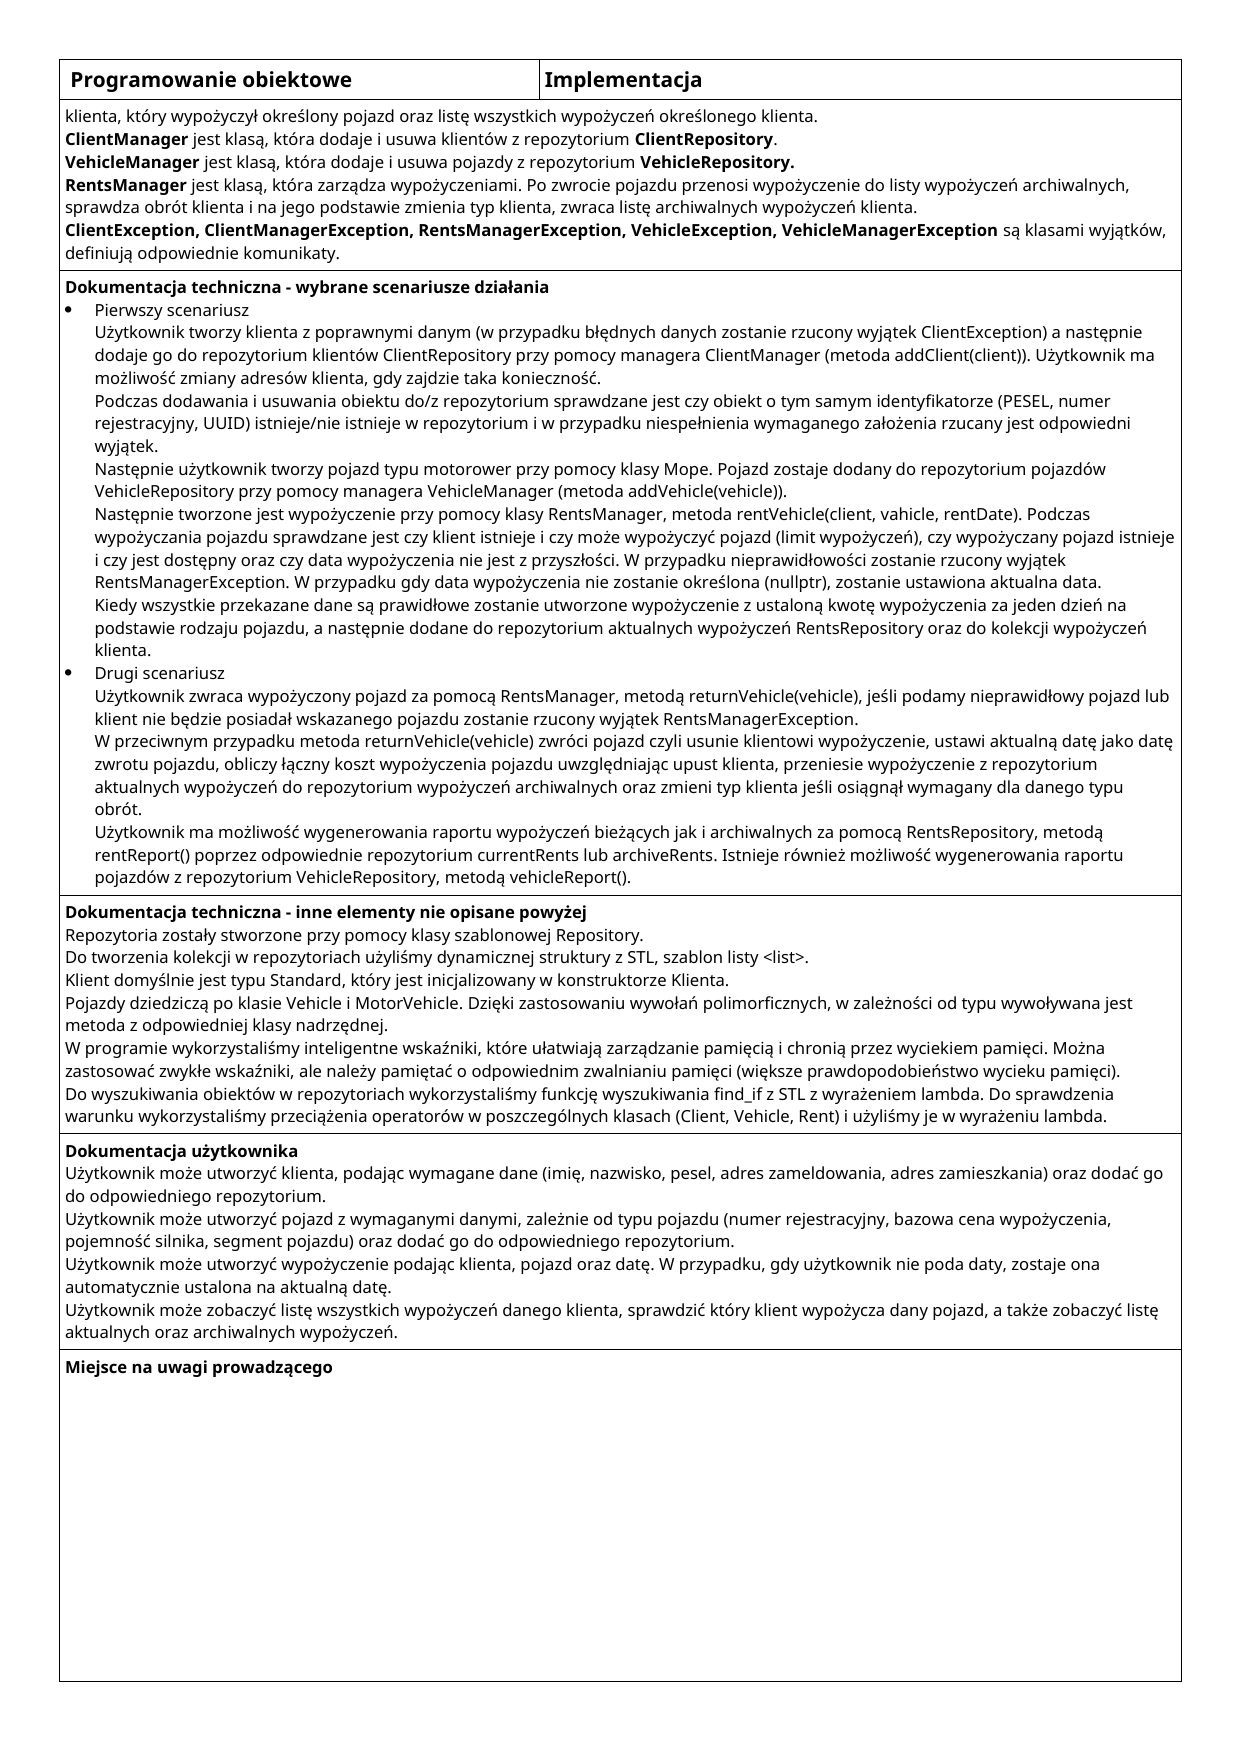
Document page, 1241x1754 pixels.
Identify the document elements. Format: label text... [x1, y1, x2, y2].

table_header Implementacja [540, 60, 1181, 99]
table_cell Miejsce na uwagi prowadzącego [60, 1350, 1181, 1681]
table_cell Dokumentacja techniczna - inne elementy nie opisane powyżej Repozytoria zostały stworzone przy pomocy klasy szablonowej Repository. Do tworzenia kolekcji w repozytoriach użyliśmy dynamicznej struktury z STL, szablon listy <list>. Klient domyślnie jest typu Standard, który jest inicjalizowany w konstruktorze Klienta. Pojazdy dziedziczą po klasie Vehicle i MotorVehicle. Dzięki zastosowaniu wywołań polimorficznych, w zależności od typu wywoływana jest metoda z odpowiedniej klasy nadrzędnej. W programie wykorzystaliśmy inteligentne wskaźniki, które ułatwiają zarządzanie pamięcią i chronią przez wyciekiem pamięci. Można zastosować zwykłe wskaźniki, ale należy pamiętać o odpowiednim zwalnianiu pamięci (większe prawdopodobieństwo wycieku pamięci). Do wyszukiwania obiektów w repozytoriach wykorzystaliśmy funkcję wyszukiwania find_if z STL z wyrażeniem lambda. Do sprawdzenia warunku wykorzystaliśmy przeciążenia operatorów w poszczególnych klasach (Client, Vehicle, Rent) i użyliśmy je w wyrażeniu lambda. [60, 896, 1181, 1133]
table_cell Dokumentacja użytkownika Użytkownik może utworzyć klienta, podając wymagane dane (imię, nazwisko, pesel, adres zameldowania, adres zamieszkania) oraz dodać go do odpowiedniego repozytorium. Użytkownik może utworzyć pojazd z wymaganymi danymi, zależnie od typu pojazdu (numer rejestracyjny, bazowa cena wypożyczenia, pojemność silnika, segment pojazdu) oraz dodać go do odpowiedniego repozytorium. Użytkownik może utworzyć wypożyczenie podając klienta, pojazd oraz datę. W przypadku, gdy użytkownik nie poda daty, zostaje ona automatycznie ustalona na aktualną datę. Użytkownik może zobaczyć listę wszystkich wypożyczeń danego klienta, sprawdzić który klient wypożycza dany pojazd, a także zobaczyć listę aktualnych oraz archiwalnych wypożyczeń. [60, 1134, 1181, 1349]
table_cell Dokumentacja techniczna - wybrane scenariusze działania Pierwszy scenariusz Użytkownik tworzy klienta z poprawnymi danym (w przypadku błędnych danych zostanie rzucony wyjątek ClientException) a następnie dodaje go do repozytorium klientów ClientRepository przy pomocy managera ClientManager (metoda addClient(client)). Użytkownik ma możliwość zmiany adresów klienta, gdy zajdzie taka konieczność. Podczas dodawania i usuwania obiektu do/z repozytorium sprawdzane jest czy obiekt o tym samym identyfikatorze (PESEL, numer rejestracyjny, UUID) istnieje/nie istnieje w repozytorium i w przypadku niespełnienia wymaganego założenia rzucany jest odpowiedni wyjątek. Następnie użytkownik tworzy pojazd typu motorower przy pomocy klasy Mope. Pojazd zostaje dodany do repozytorium pojazdów VehicleRepository przy pomocy managera VehicleManager (metoda addVehicle(vehicle)). Następnie tworzone jest wypożyczenie przy pomocy klasy RentsManager, metoda rentVehicle(client, vahicle, rentDate). Podczas wypożyczania pojazdu sprawdzane jest czy klient istnieje i czy może wypożyczyć pojazd (limit wypożyczeń), czy wypożyczany pojazd istnieje i czy jest dostępny oraz czy data wypożyczenia nie jest z przyszłości. W przypadku nieprawidłowości zostanie rzucony wyjątek RentsManagerException. W przypadku gdy data wypożyczenia nie zostanie określona (nullptr), zostanie ustawiona aktualna data. Kiedy wszystkie przekazane dane są prawidłowe zostanie utworzone wypożyczenie z ustaloną kwotę wypożyczenia za jeden dzień na podstawie rodzaju pojazdu, a następnie dodane do repozytorium aktualnych wypożyczeń RentsRepository oraz do kolekcji wypożyczeń klienta. Drugi scenariusz Użytkownik zwraca wypożyczony pojazd za pomocą RentsManager, metodą returnVehicle(vehicle), jeśli podamy nieprawidłowy pojazd lub klient nie będzie posiadał wskazanego pojazdu zostanie rzucony wyjątek RentsManagerException. W przeciwnym przypadku metoda returnVehicle(vehicle) zwróci pojazd czyli usunie klientowi wypożyczenie, ustawi aktualną datę jako datę zwrotu pojazdu, obliczy łączny koszt wypożyczenia pojazdu uwzględniając upust klienta, przeniesie wypożyczenie z repozytorium aktualnych wypożyczeń do repozytorium wypożyczeń archiwalnych oraz zmieni typ klienta jeśli osiągnął wymagany dla danego typu obrót. Użytkownik ma możliwość wygenerowania raportu wypożyczeń bieżących jak i archiwalnych za pomocą RentsRepository, metodą rentReport() poprzez odpowiednie repozytorium currentRents lub archiveRents. Istnieje również możliwość wygenerowania raportu pojazdów z repozytorium VehicleRepository, metodą vehicleReport(). [60, 271, 1181, 894]
table_header Programowanie obiektowe [60, 60, 539, 99]
table_cell klienta, który wypożyczył określony pojazd oraz listę wszystkich wypożyczeń określonego klienta. ClientManager jest klasą, która dodaje i usuwa klientów z repozytorium ClientRepository. VehicleManager jest klasą, która dodaje i usuwa pojazdy z repozytorium VehicleRepository. RentsManager jest klasą, która zarządza wypożyczeniami. Po zwrocie pojazdu przenosi wypożyczenie do listy wypożyczeń archiwalnych, sprawdza obrót klienta i na jego podstawie zmienia typ klienta, zwraca listę archiwalnych wypożyczeń klienta. ClientException, ClientManagerException, RentsManagerException, VehicleException, VehicleManagerException są klasami wyjątków, definiują odpowiednie komunikaty. [60, 100, 1181, 270]
